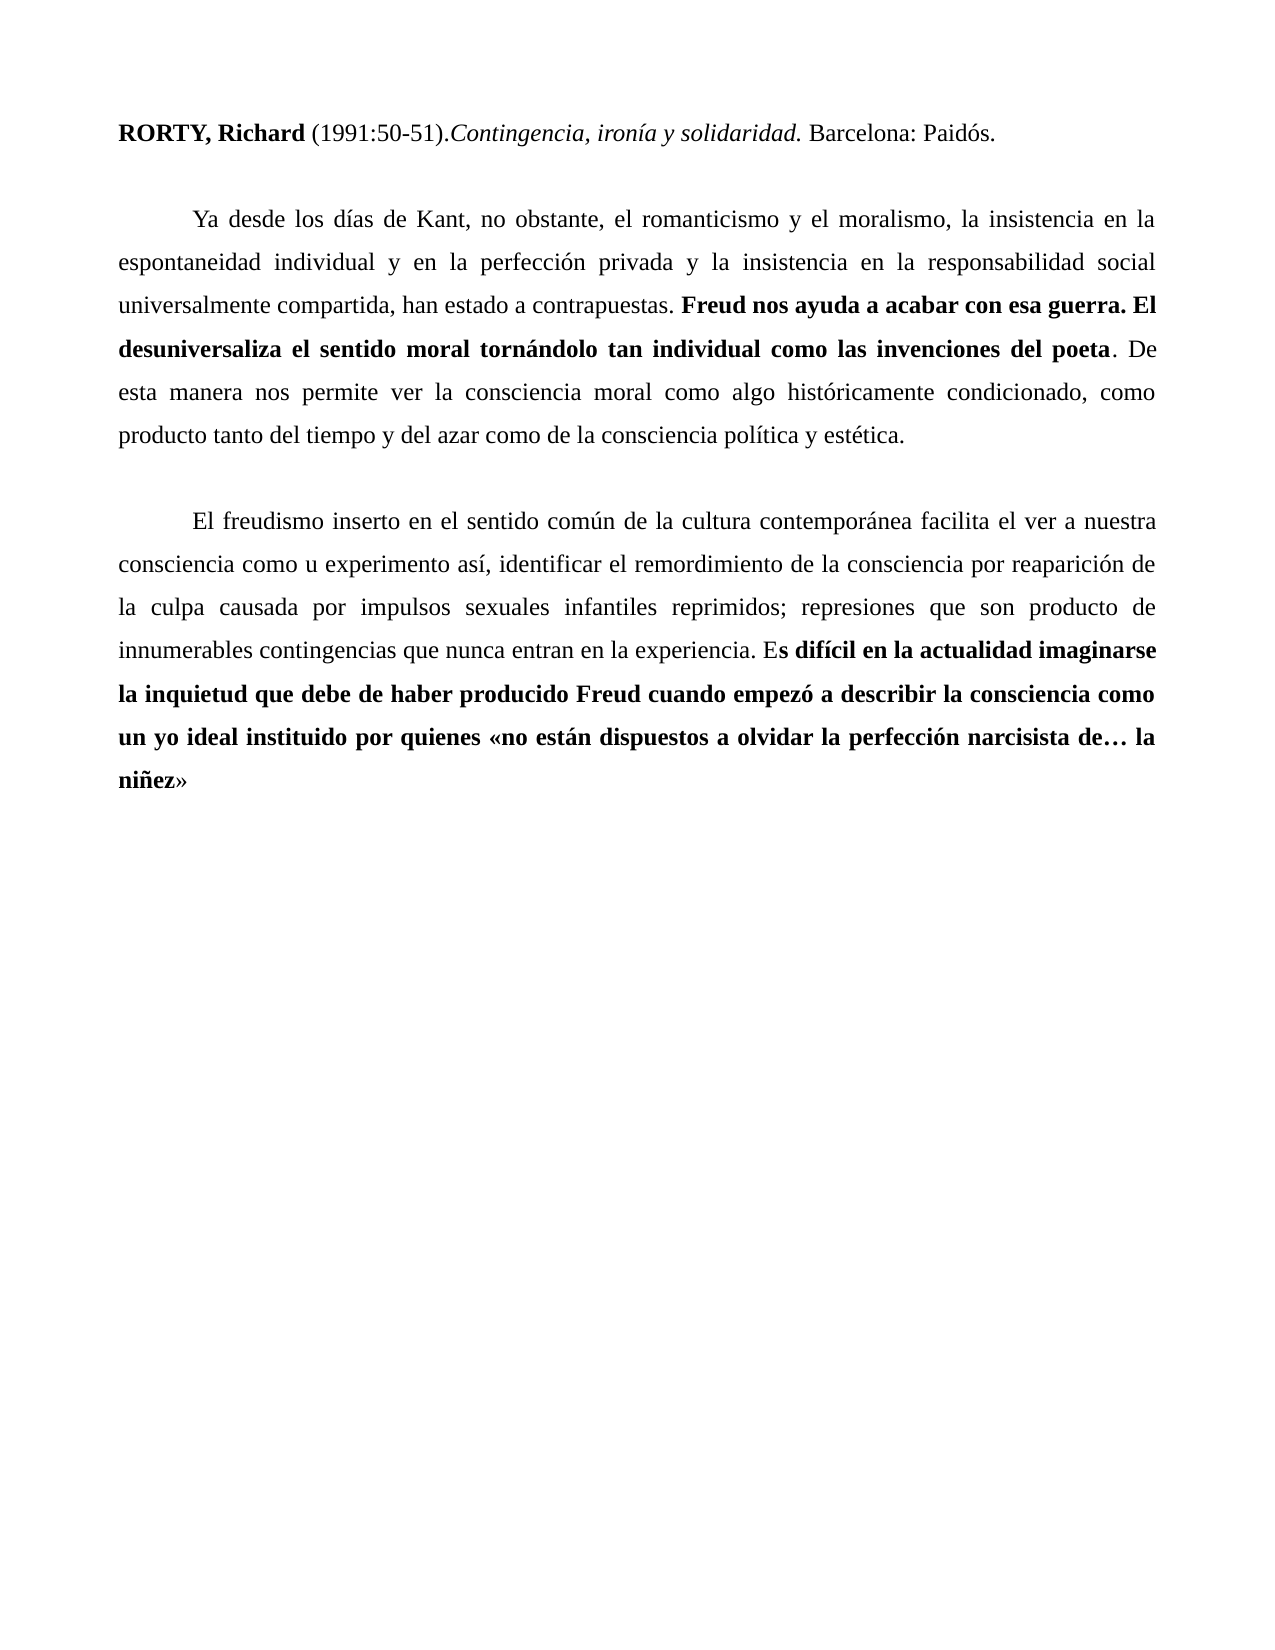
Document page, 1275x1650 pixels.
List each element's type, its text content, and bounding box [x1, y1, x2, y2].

text RORTY, Richard (1991:50-51).Contingencia, ironía y solidaridad. Barcelona: Paidós. [118, 118, 1157, 147]
text El freudismo inserto en el sentido común de la cultura contemporánea facilita el ver a nuestra consciencia como u experimento así, identificar el remordimiento de la consciencia por reaparición de la culpa causada por impulsos sexuales infantiles reprimidos; represiones que son producto de innumerables contingencias que nunca entran en la experiencia. Es difícil en la actualidad imaginarse la inquietud que debe de haber producido Freud cuando empezó a describir la consciencia como un yo ideal instituido por quienes «no están dispuestos a olvidar la perfección narcisista de… la niñez» [118, 506, 1157, 794]
text Ya desde los días de Kant, no obstante, el romanticismo y el moralismo, la insistencia en la espontaneidad individual y en la perfección privada y la insistencia en la responsabilidad social universalmente compartida, han estado a contrapuestas. Freud nos ayuda a acabar con esa guerra. El desuniversaliza el sentido moral tornándolo tan individual como las invenciones del poeta. De esta manera nos permite ver la consciencia moral como algo históricamente condicionado, como producto tanto del tiempo y del azar como de la consciencia política y estética. [118, 204, 1157, 449]
